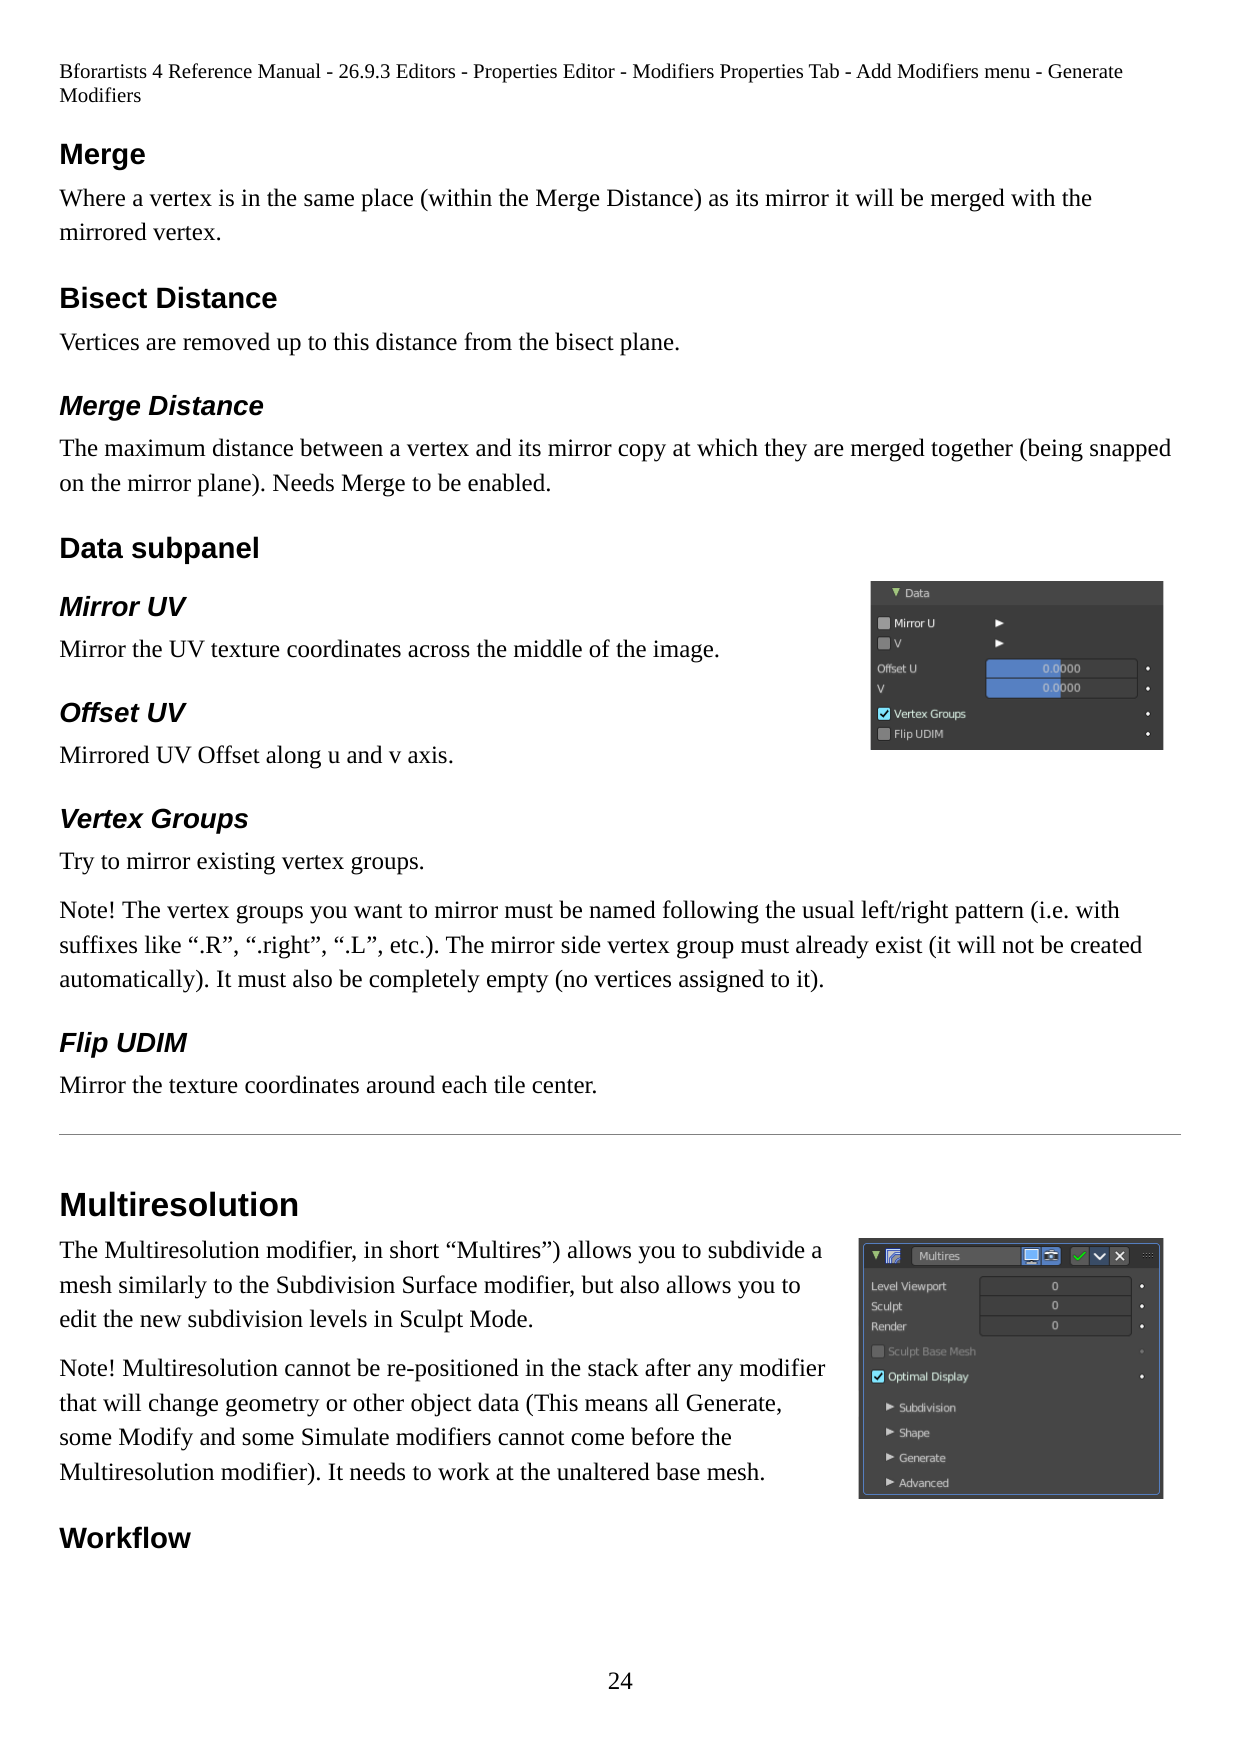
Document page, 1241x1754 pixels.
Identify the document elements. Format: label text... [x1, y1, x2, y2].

text The maximum distance between a vertex and its mirror copy at which they are merged together (being snapped on the mirror plane). Needs Merge to be enabled. [59, 433, 1181, 496]
text Note! Multiresolution cannot be re-positioned in the stack after any modifier that will change geometry or other object data (This means all Generate, some Modify and some Simulate modifiers cannot come before the Multiresolution modifier). It needs to work at the unaltered base mesh. [59, 1353, 858, 1486]
picture [870, 581, 1164, 750]
subtitle Offset UV [59, 696, 870, 728]
text Mirror the texture coordinates around each tile center. [59, 1070, 1181, 1099]
subtitle Vertex Groups [59, 802, 1181, 834]
subtitle Data subpanel [59, 531, 1181, 565]
subtitle Workflow [59, 1521, 1181, 1554]
subtitle Bisect Distance [59, 281, 1181, 315]
text Note! The vertex groups you want to mirror must be named following the usual left/right pattern (i.e. with suffixes like “.R”, “.right”, “.L”, etc.). The mirror side vertex group must already exist (it will not be created automatically). It must also be completely empty (no vertices assigned to it). [59, 895, 1181, 993]
subtitle [1164, 590, 1181, 622]
text Try to mirror existing vertex groups. [59, 846, 1181, 875]
text Vertices are removed up to this distance from the bisect plane. [59, 327, 1181, 356]
text Where a vertex is in the same place (within the Merge Distance) as its mirror it will be merged with the mirrored vertex. [59, 183, 1181, 246]
subtitle [1164, 696, 1181, 728]
subtitle Multiresolution [59, 1184, 1181, 1223]
subtitle Flip UDIM [59, 1026, 1181, 1058]
subtitle Mirror UV [59, 590, 870, 622]
text The Multiresolution modifier, in short “Multires”) allows you to subdivide a mesh similarly to the Subdivision Surface modifier, but also allows you to edit the new subdivision levels in Sculpt Mode. [59, 1236, 1181, 1333]
subtitle Merge [59, 137, 1181, 170]
text Mirror the UV texture coordinates across the middle of the image. [59, 634, 870, 663]
text Mirrored UV Offset along u and v axis. [59, 740, 1181, 769]
subtitle Merge Distance [59, 389, 1181, 421]
picture [858, 1238, 1164, 1499]
